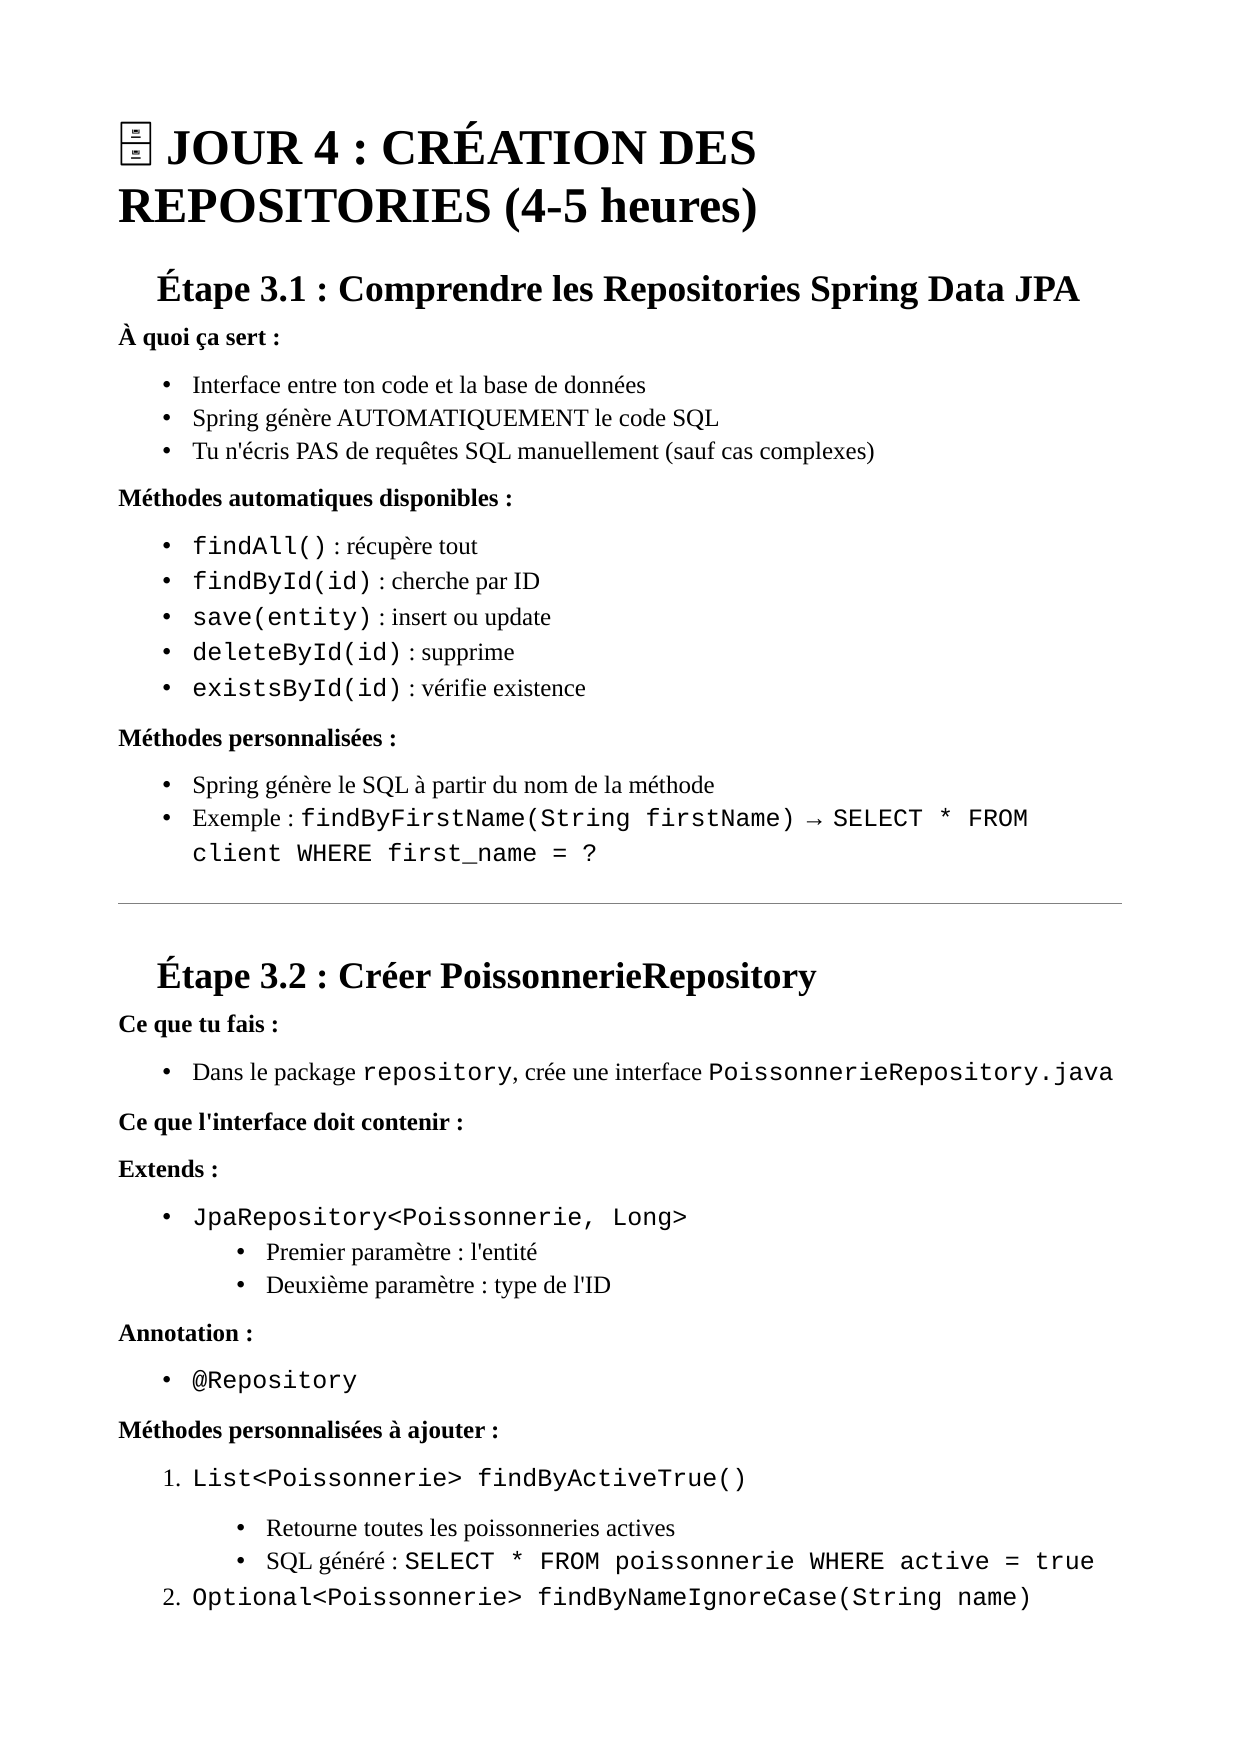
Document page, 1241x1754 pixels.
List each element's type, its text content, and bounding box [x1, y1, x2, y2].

subtitle 🗄️ JOUR 4 : CRÉATION DES REPOSITORIES (4-5 heures) [118, 118, 1122, 233]
list Tu n'écris PAS de requêtes SQL manuellement (sauf cas complexes) [162, 436, 1122, 464]
list Dans le package repository, crée une interface PoissonnerieRepository.java [162, 1057, 1122, 1087]
subtitle ✅ Étape 3.2 : Créer PoissonnerieRepository [118, 953, 1122, 997]
list Retourne toutes les poissonneries actives [236, 1513, 1122, 1542]
list JpaRepository<Poissonnerie, Long> [162, 1202, 1122, 1233]
list Premier paramètre : l'entité [236, 1237, 1122, 1266]
list Exemple : findByFirstName(String firstName) → SELECT * FROM client WHERE first_name = ? [162, 803, 1122, 869]
list Optional<Poissonnerie> findByNameIgnoreCase(String name) [162, 1582, 1122, 1612]
list Spring génère AUTOMATIQUEMENT le code SQL [162, 403, 1122, 431]
subtitle ✅ Étape 3.1 : Comprendre les Repositories Spring Data JPA [118, 266, 1122, 309]
list findById(id) : cherche par ID [162, 566, 1122, 597]
list deleteById(id) : supprime [162, 637, 1122, 668]
text Extends : [118, 1154, 1122, 1183]
text Ce que l'interface doit contenir : [118, 1107, 1122, 1135]
list findAll() : récupère tout [162, 531, 1122, 562]
text Méthodes personnalisées à ajouter : [118, 1416, 1122, 1444]
list @Repository [162, 1366, 1122, 1396]
text Méthodes personnalisées : [118, 723, 1122, 751]
list save(entity) : insert ou update [162, 602, 1122, 633]
list existsById(id) : vérifie existence [162, 673, 1122, 703]
list SQL généré : SELECT * FROM poissonnerie WHERE active = true [236, 1546, 1122, 1577]
list Interface entre ton code et la base de données [162, 370, 1122, 398]
text À quoi ça sert : [118, 322, 1122, 351]
list List<Poissonnerie> findByActiveTrue() [162, 1463, 1122, 1494]
text Annotation : [118, 1318, 1122, 1347]
text Méthodes automatiques disponibles : [118, 483, 1122, 512]
list Spring génère le SQL à partir du nom de la méthode [162, 770, 1122, 799]
list Deuxième paramètre : type de l'ID [236, 1270, 1122, 1299]
text Ce que tu fais : [118, 1009, 1122, 1038]
